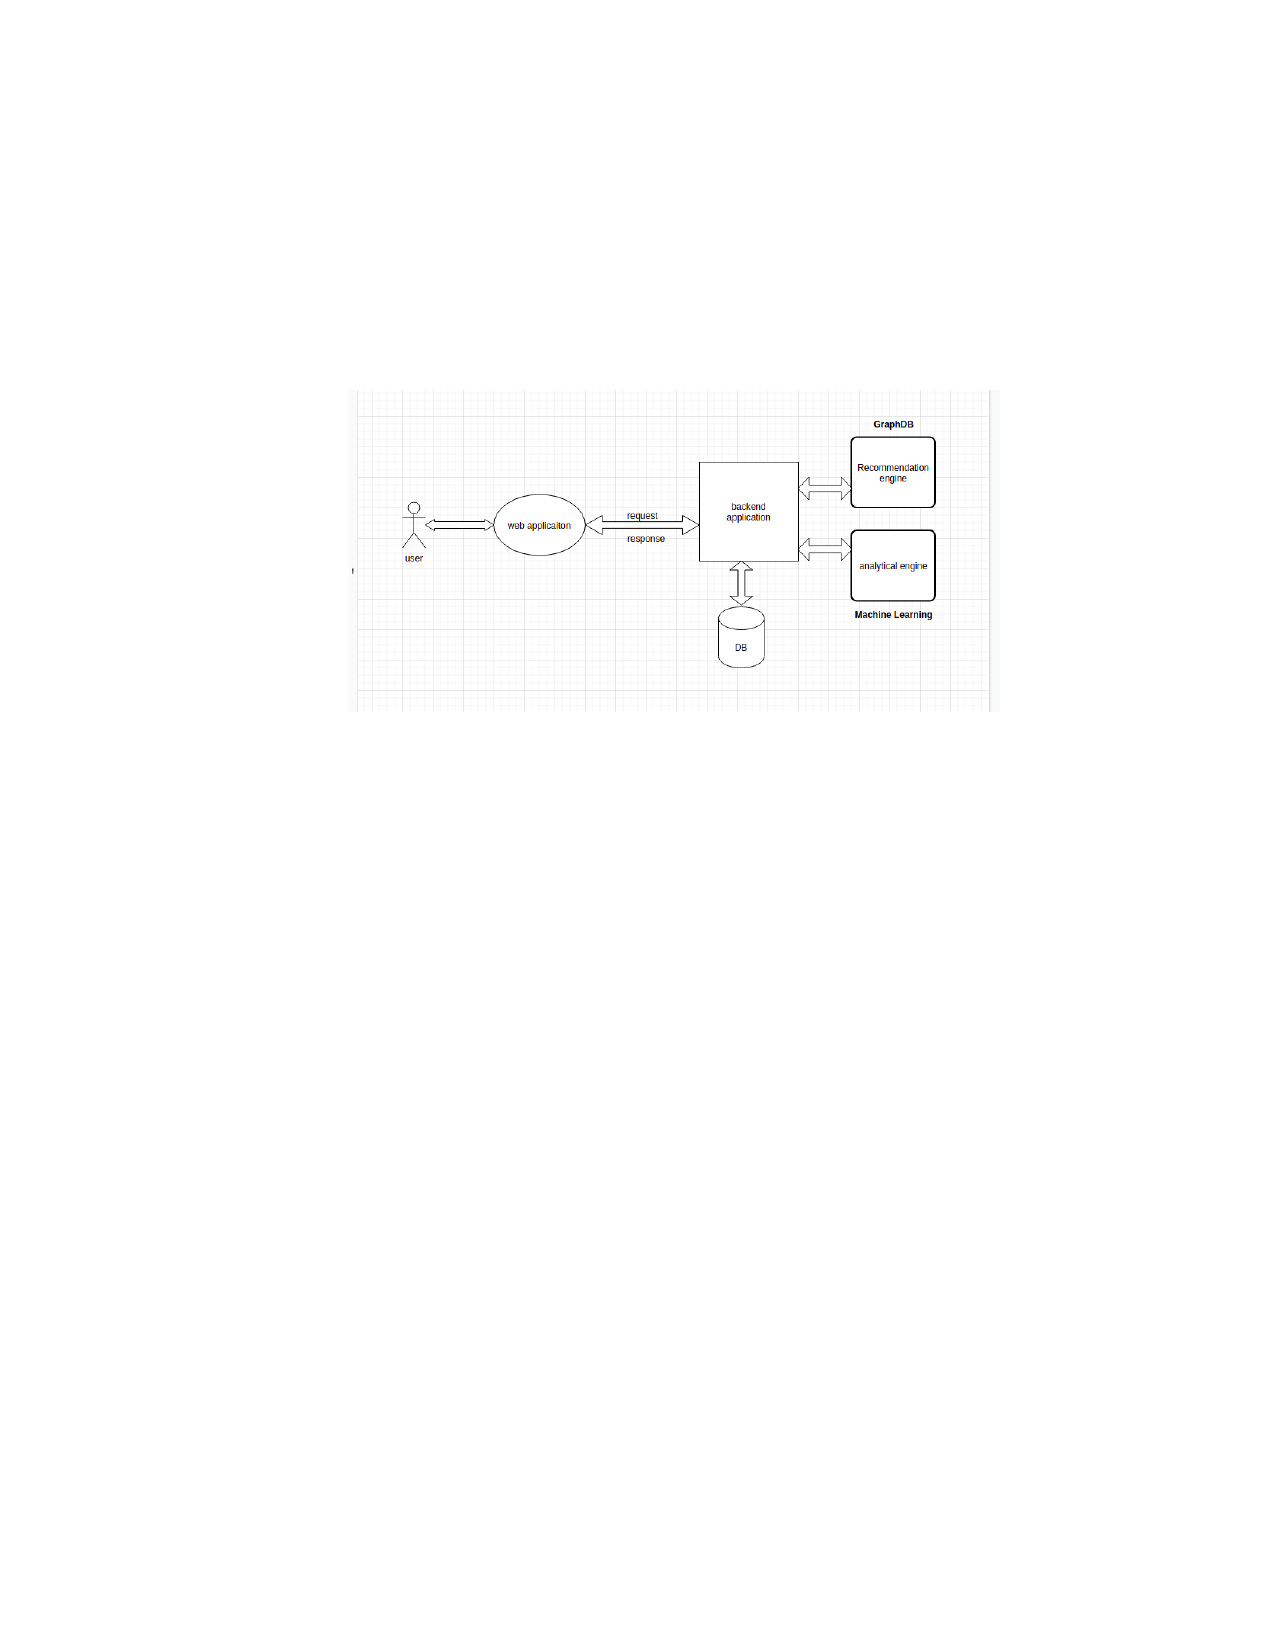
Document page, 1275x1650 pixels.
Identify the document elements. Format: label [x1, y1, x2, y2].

picture [348, 390, 1000, 712]
